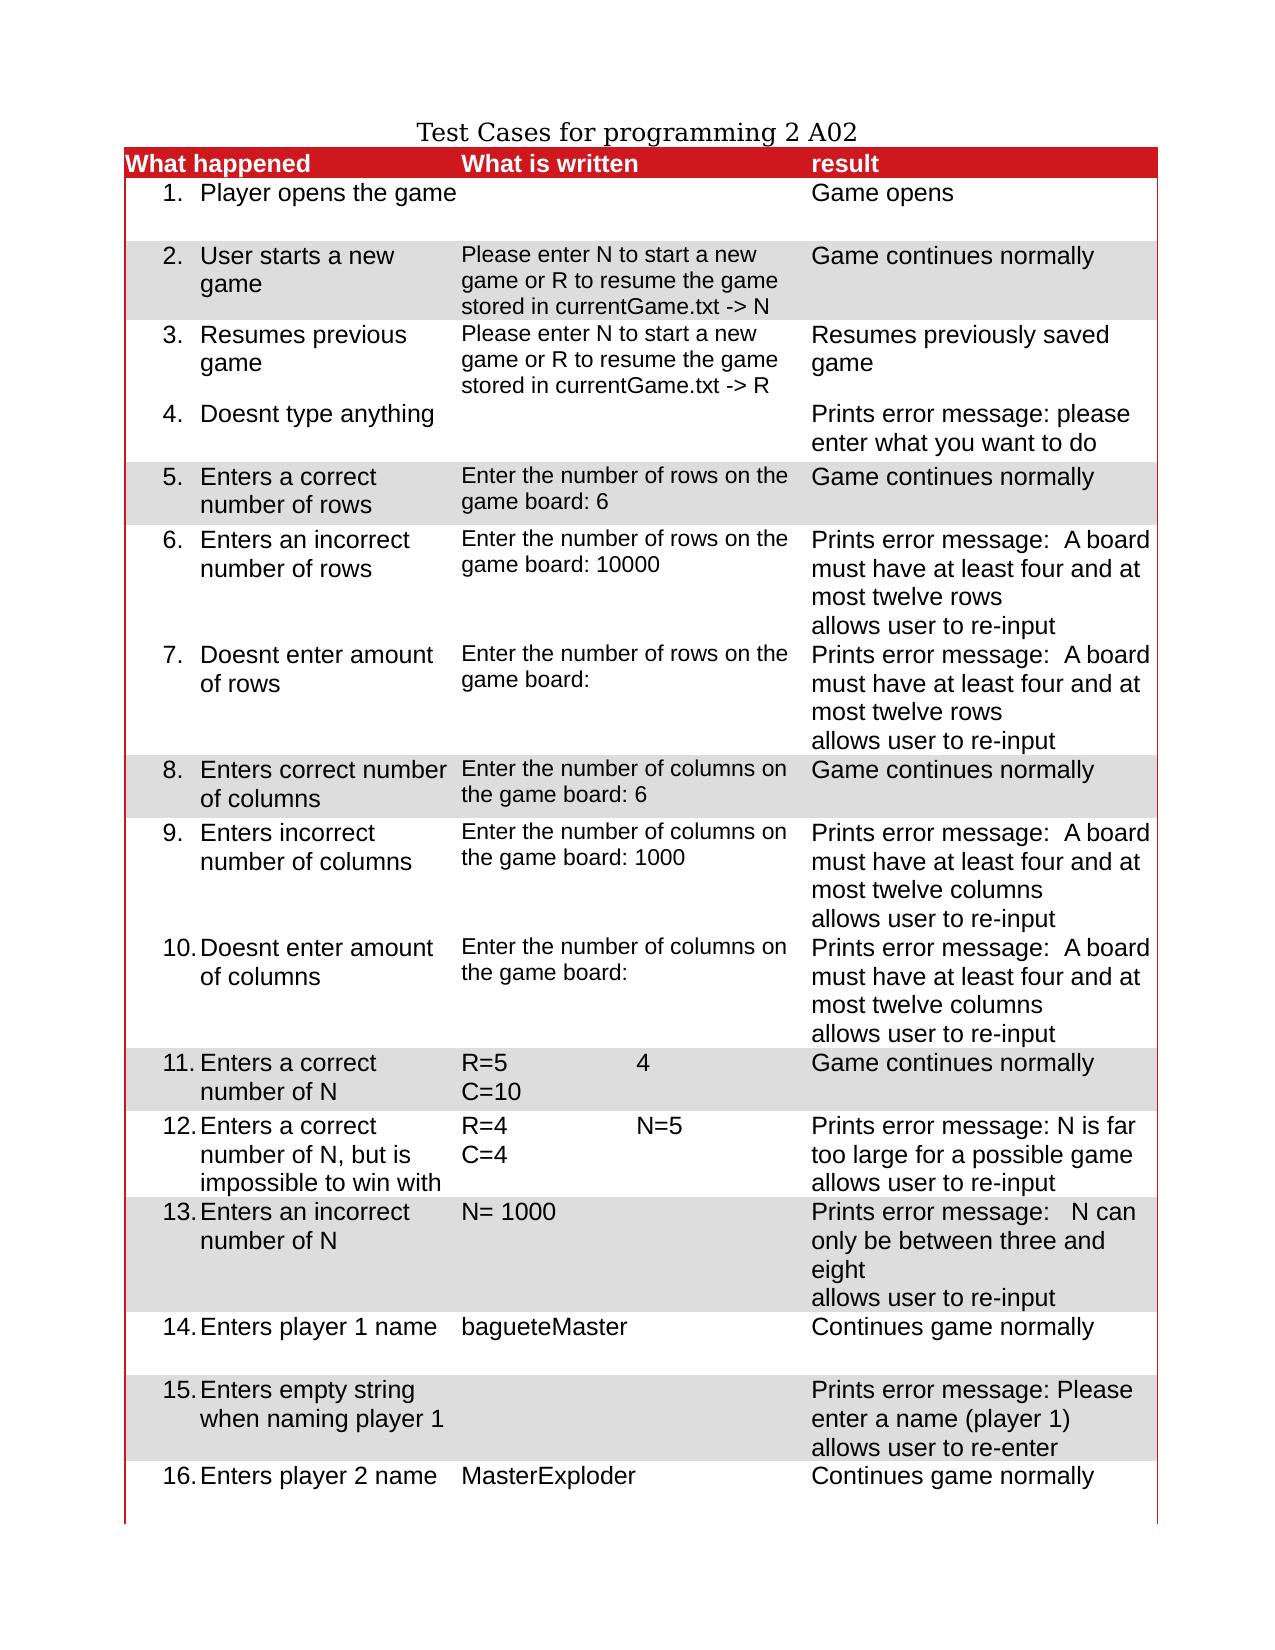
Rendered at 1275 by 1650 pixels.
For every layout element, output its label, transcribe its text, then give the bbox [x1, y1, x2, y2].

table_cell Enter the number of rows on the game board: 10000 [461, 525, 811, 640]
table_cell Prints error message: N can only be between three and eight allows user to re-input [811, 1197, 1157, 1312]
table_cell R=5 C=10 [461, 1048, 636, 1111]
table_cell [461, 399, 811, 462]
table_cell Player opens the game [126, 178, 461, 241]
table_cell Enters player 1 name [126, 1312, 461, 1375]
table_cell Doesnt enter amount of rows [126, 640, 461, 755]
table_cell Enters a correct number of rows [126, 462, 461, 525]
table_cell Please enter N to start a new game or R to resume the game stored in currentGame.txt -> N [461, 241, 811, 320]
table_cell Game continues normally [811, 755, 1157, 818]
table_cell Enters correct number of columns [126, 755, 461, 818]
table_cell Please enter N to start a new game or R to resume the game stored in currentGame.txt -> R [461, 320, 811, 399]
table_cell Prints error message: N is far too large for a possible game allows user to re-input [811, 1111, 1157, 1197]
table_cell N= 1000 [461, 1197, 811, 1312]
table_cell Resumes previously saved game [811, 320, 1157, 399]
table_cell MasterExploder [461, 1461, 811, 1524]
table_cell Doesnt type anything [126, 399, 461, 462]
table_cell Game opens [811, 178, 1157, 241]
table_cell bagueteMaster [461, 1312, 811, 1375]
table_cell Game continues normally [811, 462, 1157, 525]
table_cell User starts a new game [126, 241, 461, 320]
table_cell Enters player 2 name [126, 1461, 461, 1524]
table_cell N=5 [636, 1111, 811, 1197]
table_cell Enters an incorrect number of N [126, 1197, 461, 1312]
text Test Cases for programming 2 A02 [118, 118, 1157, 147]
table_cell Continues game normally [811, 1312, 1157, 1375]
table_cell Enter the number of columns on the game board: [461, 933, 811, 1048]
table_header result [811, 149, 1157, 178]
table_cell [461, 178, 811, 241]
table_cell Continues game normally [811, 1461, 1157, 1524]
table_cell Enter the number of columns on the game board: 1000 [461, 818, 811, 933]
table_cell 4 [636, 1048, 811, 1111]
table_cell Prints error message: please enter what you want to do [811, 399, 1157, 462]
table_cell Enters incorrect number of columns [126, 818, 461, 933]
table_cell Resumes previous game [126, 320, 461, 399]
table_cell [461, 1375, 811, 1461]
table_cell Game continues normally [811, 241, 1157, 320]
table_cell Enters a correct number of N, but is impossible to win with [126, 1111, 461, 1197]
table_cell Doesnt enter amount of columns [126, 933, 461, 1048]
table_cell R=4 C=4 [461, 1111, 636, 1197]
table_header What happened [126, 149, 461, 178]
table_cell Enters a correct number of N [126, 1048, 461, 1111]
table_cell Enter the number of columns on the game board: 6 [461, 755, 811, 818]
table_cell Prints error message: A board must have at least four and at most twelve rows allows user to re-input [811, 640, 1157, 755]
table_cell Enters empty string when naming player 1 [126, 1375, 461, 1461]
table_cell Prints error message: Please enter a name (player 1) allows user to re-enter [811, 1375, 1157, 1461]
table_header What is written [461, 149, 811, 178]
table_cell Prints error message: A board must have at least four and at most twelve columns allows user to re-input [811, 818, 1157, 933]
table_cell Prints error message: A board must have at least four and at most twelve columns allows user to re-input [811, 933, 1157, 1048]
table_cell Enter the number of rows on the game board: [461, 640, 811, 755]
table_cell Prints error message: A board must have at least four and at most twelve rows allows user to re-input [811, 525, 1157, 640]
table_cell Game continues normally [811, 1048, 1157, 1111]
table_cell Enter the number of rows on the game board: 6 [461, 462, 811, 525]
table_cell Enters an incorrect number of rows [126, 525, 461, 640]
